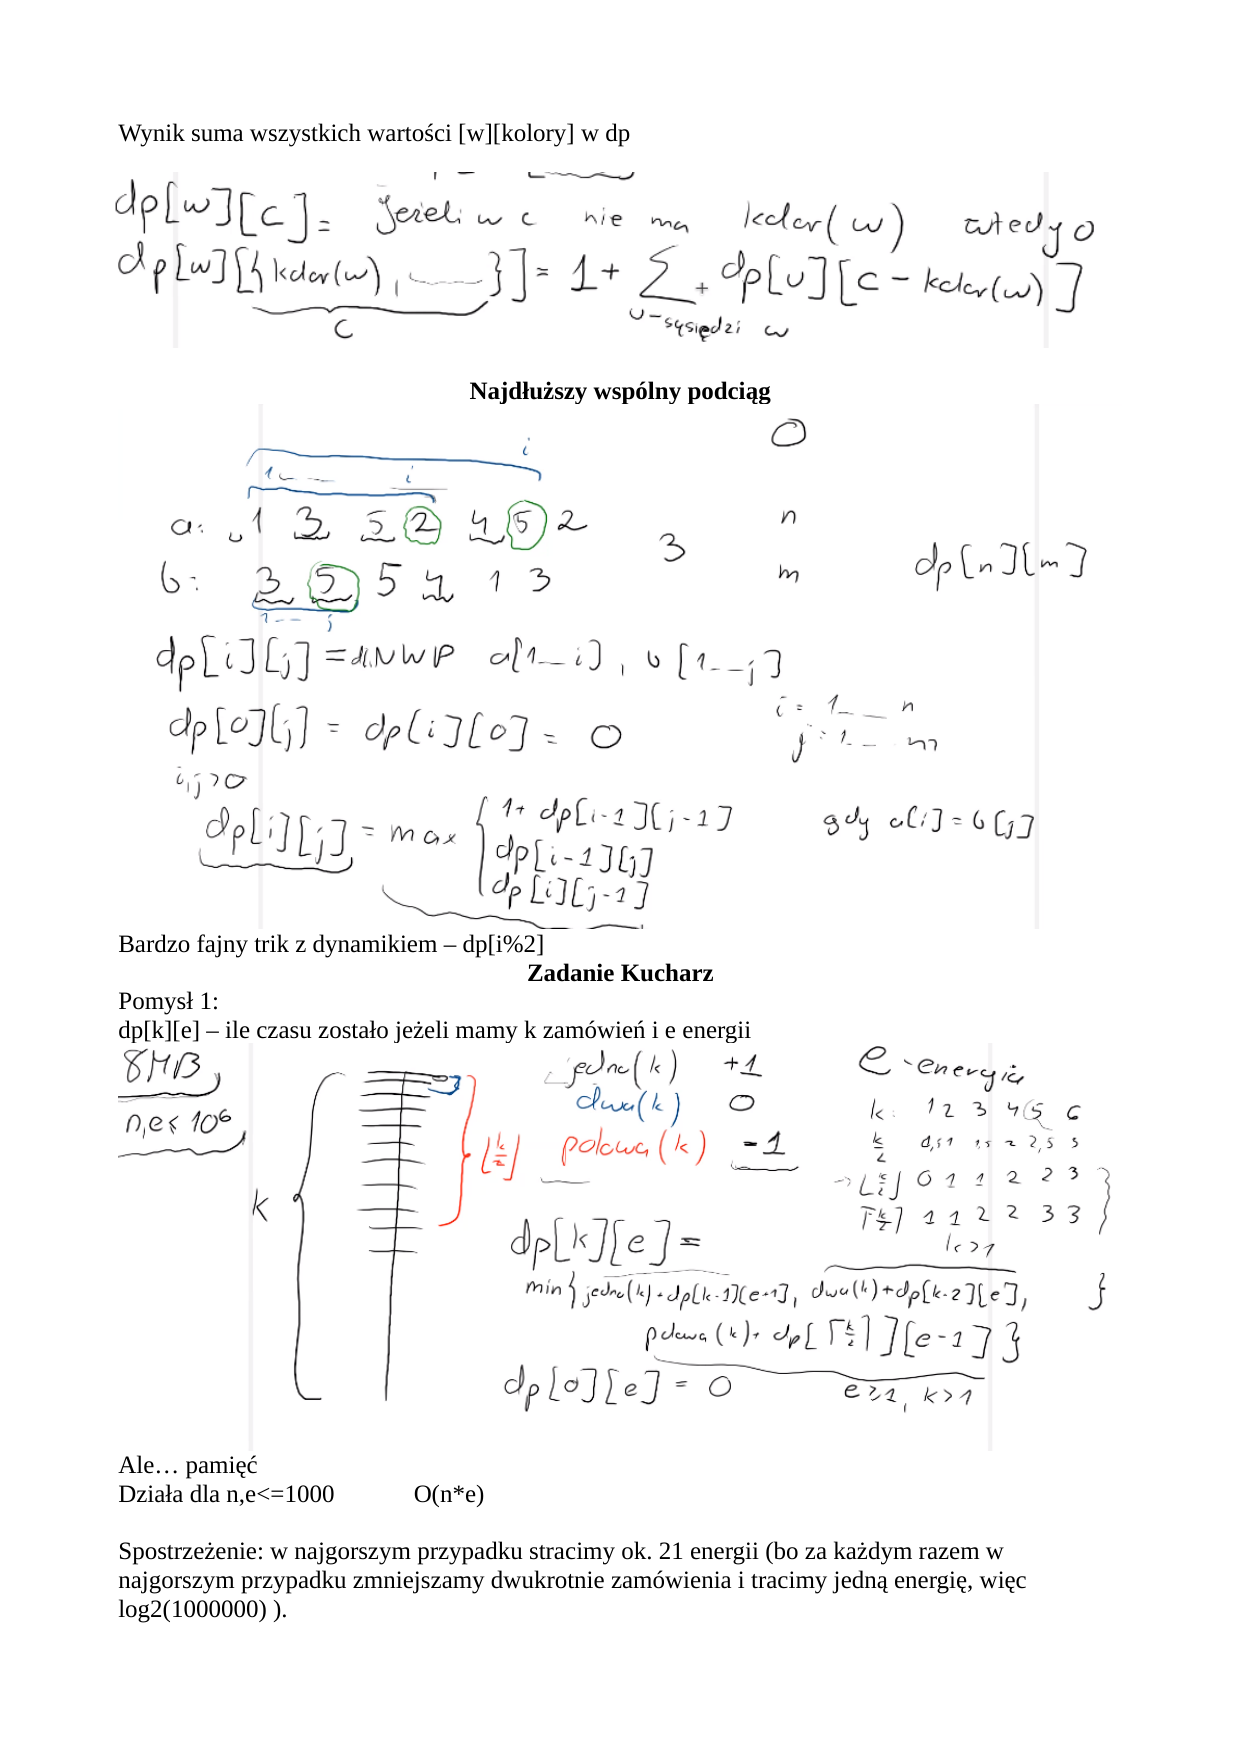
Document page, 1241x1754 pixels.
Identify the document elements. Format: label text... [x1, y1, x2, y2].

text Spostrzeżenie: w najgorszym przypadku stracimy ok. 21 energii (bo za każdym razem w najgorszym przypadku zmniejszamy dwukrotnie zamówienia i tracimy jedną energię, więc log2(1000000) ). [118, 1536, 1122, 1623]
text Działa dla n,e<=1000 O(n*e) [118, 1479, 1122, 1508]
text Pomysł 1: [118, 986, 1122, 1015]
picture [106, 172, 1111, 348]
picture [118, 1043, 1123, 1451]
text Bardzo fajny trik z dynamikiem – dp[i%2] [118, 929, 1122, 958]
text Najdłuższy wspólny podciąg [118, 376, 1122, 404]
text Wynik suma wszystkich wartości [w][kolory] w dp [118, 118, 1122, 147]
text Ale… pamięć [118, 1451, 1122, 1479]
text Zadanie Kucharz [118, 958, 1122, 986]
picture [118, 404, 1123, 929]
text dp[k][e] – ile czasu zostało jeżeli mamy k zamówień i e energii [118, 1015, 1122, 1043]
